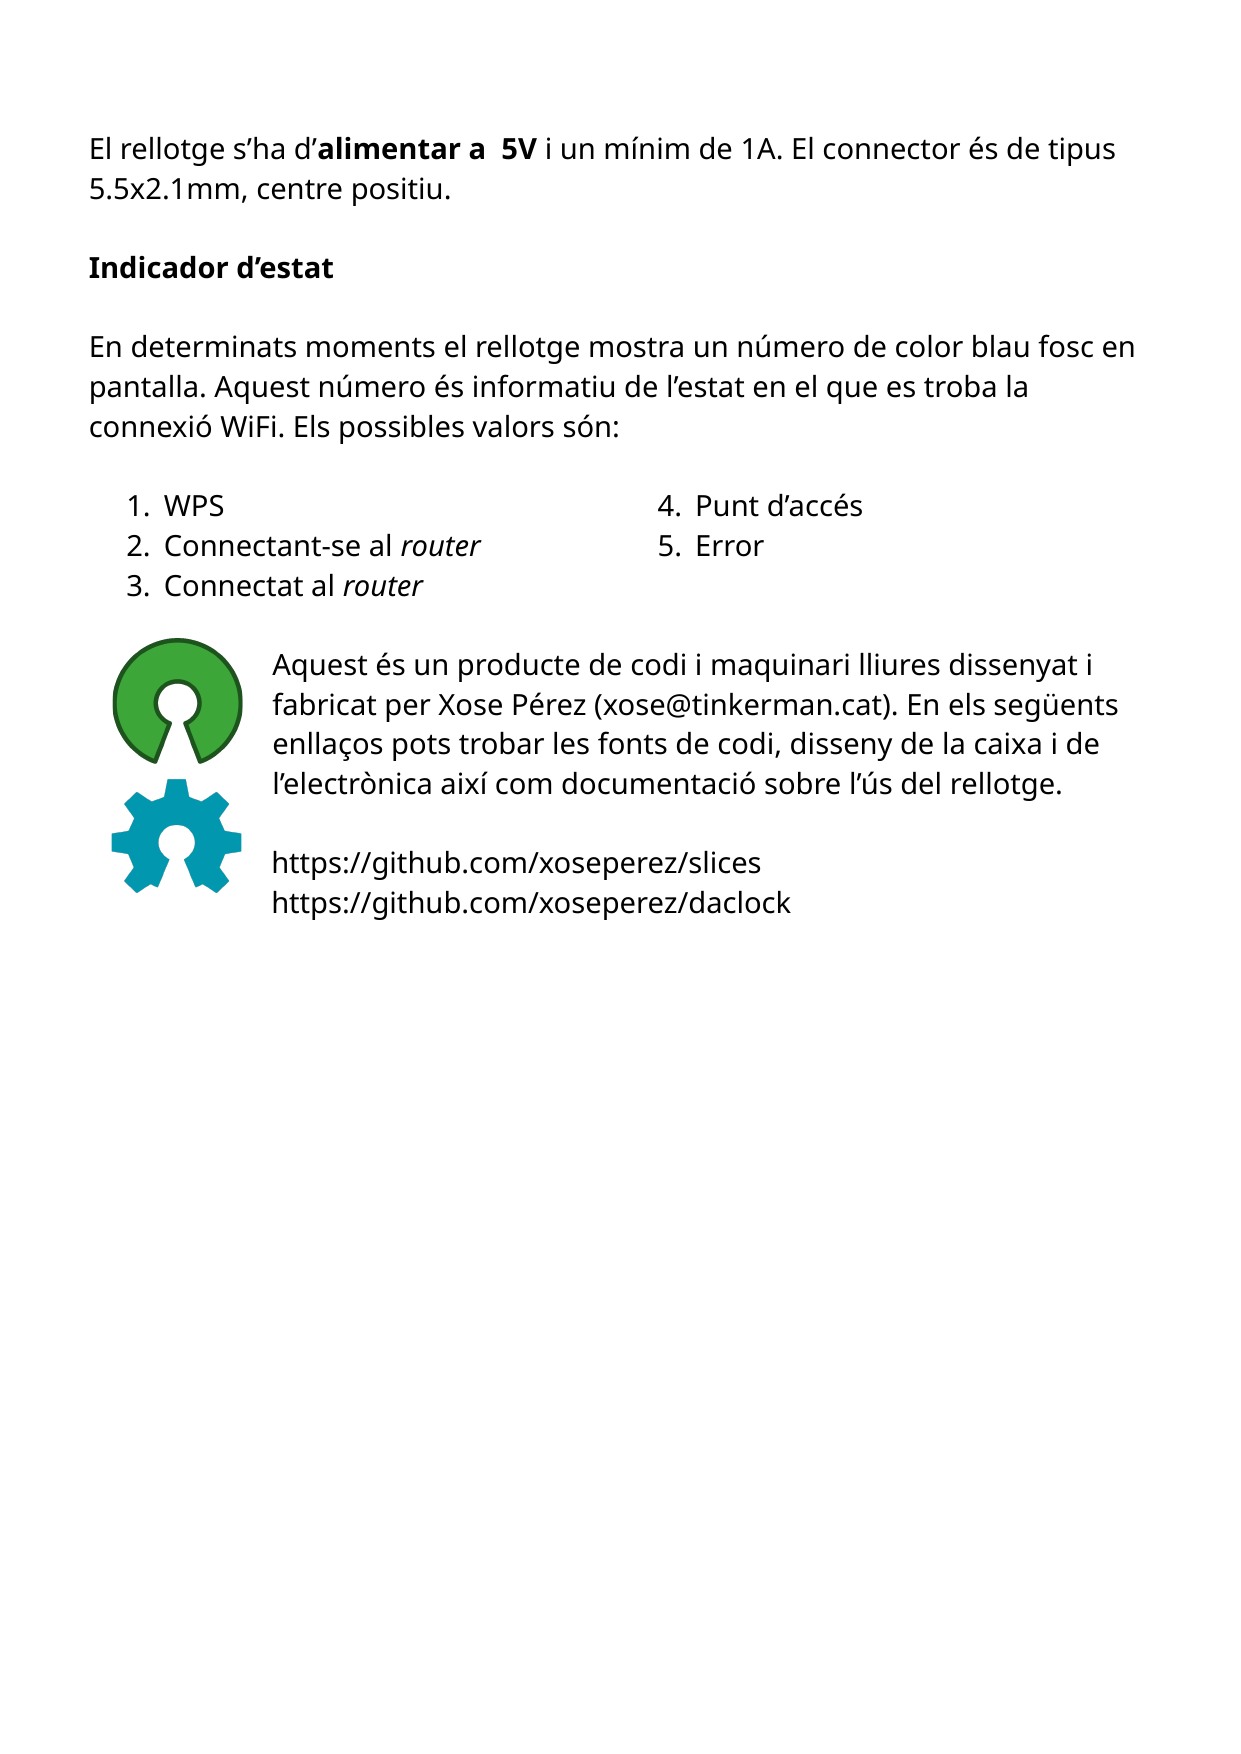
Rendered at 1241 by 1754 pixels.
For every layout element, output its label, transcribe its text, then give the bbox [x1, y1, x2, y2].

text https://github.com/xoseperez/slices https://github.com/xoseperez/daclock [88, 803, 1152, 922]
table_header Punt d’accés Error [620, 485, 1152, 604]
text Aquest és un producte de codi i maquinari lliures dissenyat i fabricat per Xose Pérez (xose@tinkerman.cat). En els següents enllaços pots trobar les fonts de codi, disseny de la caixa i de l’electrònica així com documentació sobre l’ús del rellotge. [88, 644, 1152, 803]
table_header WPS Connectant-se al router Connectat al router [89, 485, 620, 604]
text En determinats moments el rellotge mostra un número de color blau fosc en pantalla. Aquest número és informatiu de l’estat en el que es troba la connexió WiFi. Els possibles valors són: [88, 327, 1152, 446]
text El rellotge s’ha d’alimentar a 5V i un mínim de 1A. El connector és de tipus 5.5x2.1mm, centre positiu. [88, 128, 1152, 208]
text Indicador d’estat [88, 247, 1152, 287]
